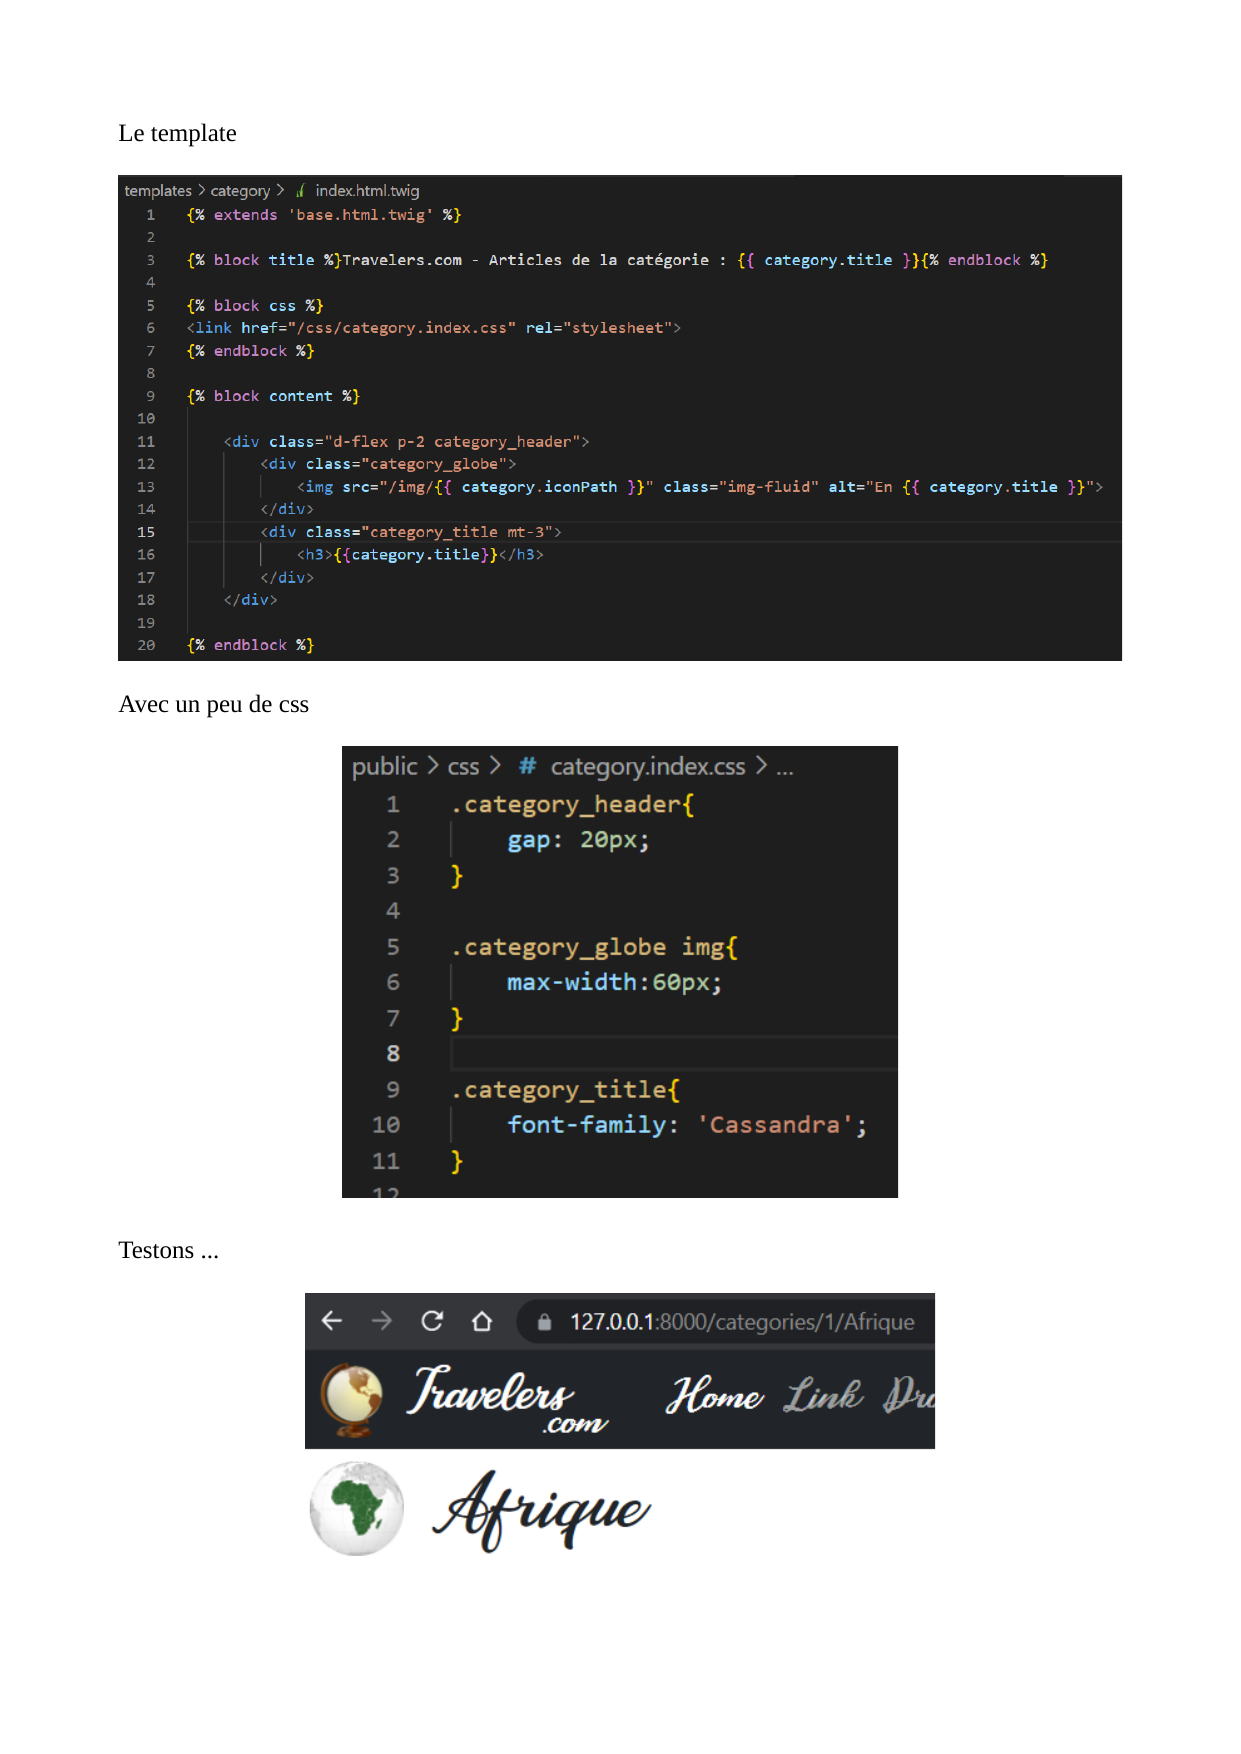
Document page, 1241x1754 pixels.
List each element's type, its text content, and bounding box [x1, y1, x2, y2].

picture [305, 1293, 936, 1600]
picture [118, 175, 1123, 661]
text Avec un peu de css [118, 689, 1122, 718]
picture [342, 746, 899, 1198]
text Le template [118, 118, 1122, 147]
text Testons ... [118, 1236, 1122, 1264]
